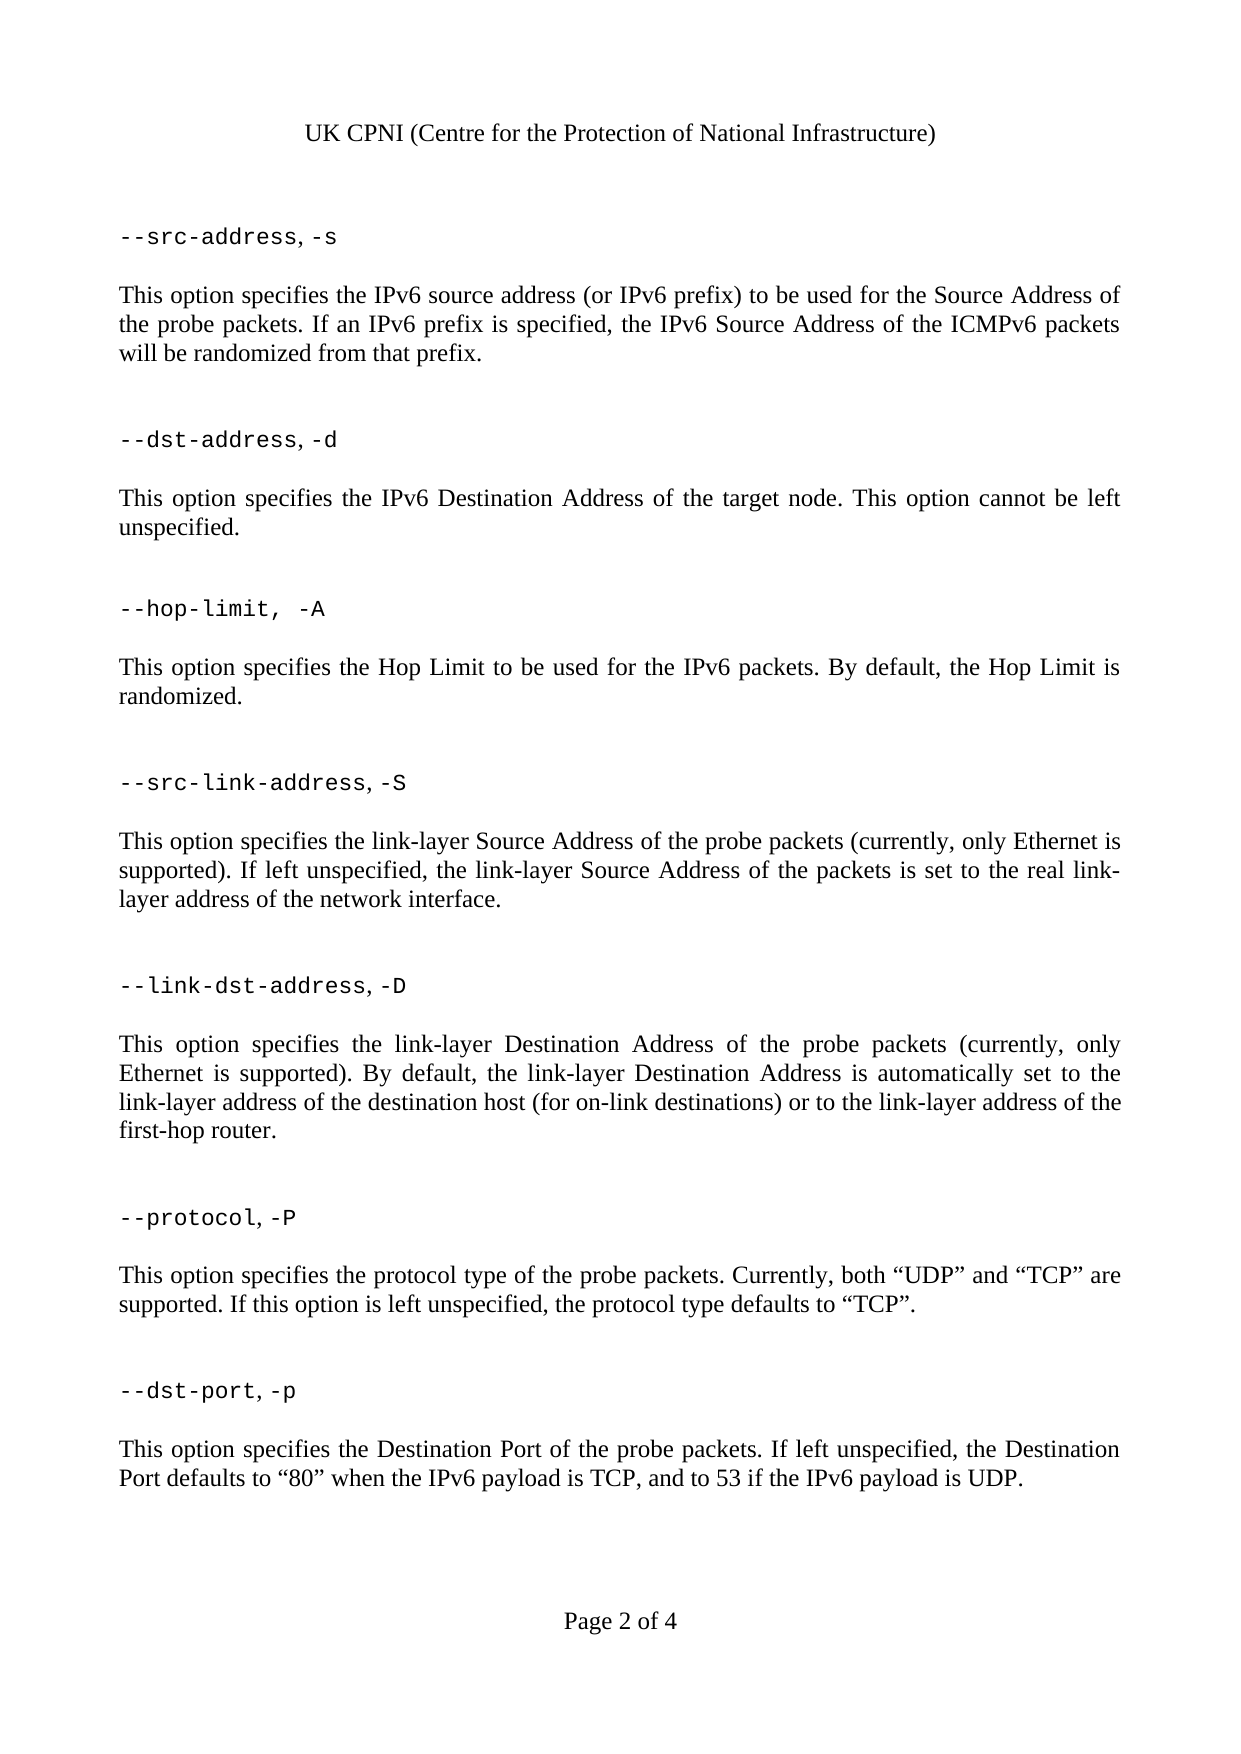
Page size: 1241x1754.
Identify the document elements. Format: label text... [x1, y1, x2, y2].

text This option specifies the Hop Limit to be used for the IPv6 packets. By default, the Hop Limit is randomized. [118, 652, 1122, 710]
text This option specifies the link-layer Destination Address of the probe packets (currently, only Ethernet is supported). By default, the link-layer Destination Address is automatically set to the link-layer address of the destination host (for on-link destinations) or to the link-layer address of the first-hop router. [118, 1029, 1122, 1144]
text --link-dst-address, -D [118, 970, 1122, 1000]
text --src-address, -s [118, 221, 1122, 251]
text This option specifies the protocol type of the probe packets. Currently, both “UDP” and “TCP” are supported. If this option is left unspecified, the protocol type defaults to “TCP”. [118, 1261, 1122, 1318]
text This option specifies the IPv6 source address (or IPv6 prefix) to be used for the Source Address of the probe packets. If an IPv6 prefix is specified, the IPv6 Source Address of the ICMPv6 packets will be randomized from that prefix. [118, 280, 1122, 366]
text This option specifies the link-layer Source Address of the probe packets (currently, only Ethernet is supported). If left unspecified, the link-layer Source Address of the packets is set to the real link-layer address of the network interface. [118, 826, 1122, 913]
text --protocol, -P [118, 1202, 1122, 1232]
text --dst-port, -p [118, 1376, 1122, 1406]
text --src-link-address, -S [118, 767, 1122, 798]
text This option specifies the Destination Port of the probe packets. If left unspecified, the Destination Port defaults to “80” when the IPv6 payload is TCP, and to 53 if the IPv6 payload is UDP. [118, 1434, 1122, 1492]
text --dst-address, -d [118, 424, 1122, 454]
text This option specifies the IPv6 Destination Address of the target node. This option cannot be left unspecified. [118, 483, 1122, 540]
text --hop-limit, -A [118, 598, 1122, 624]
